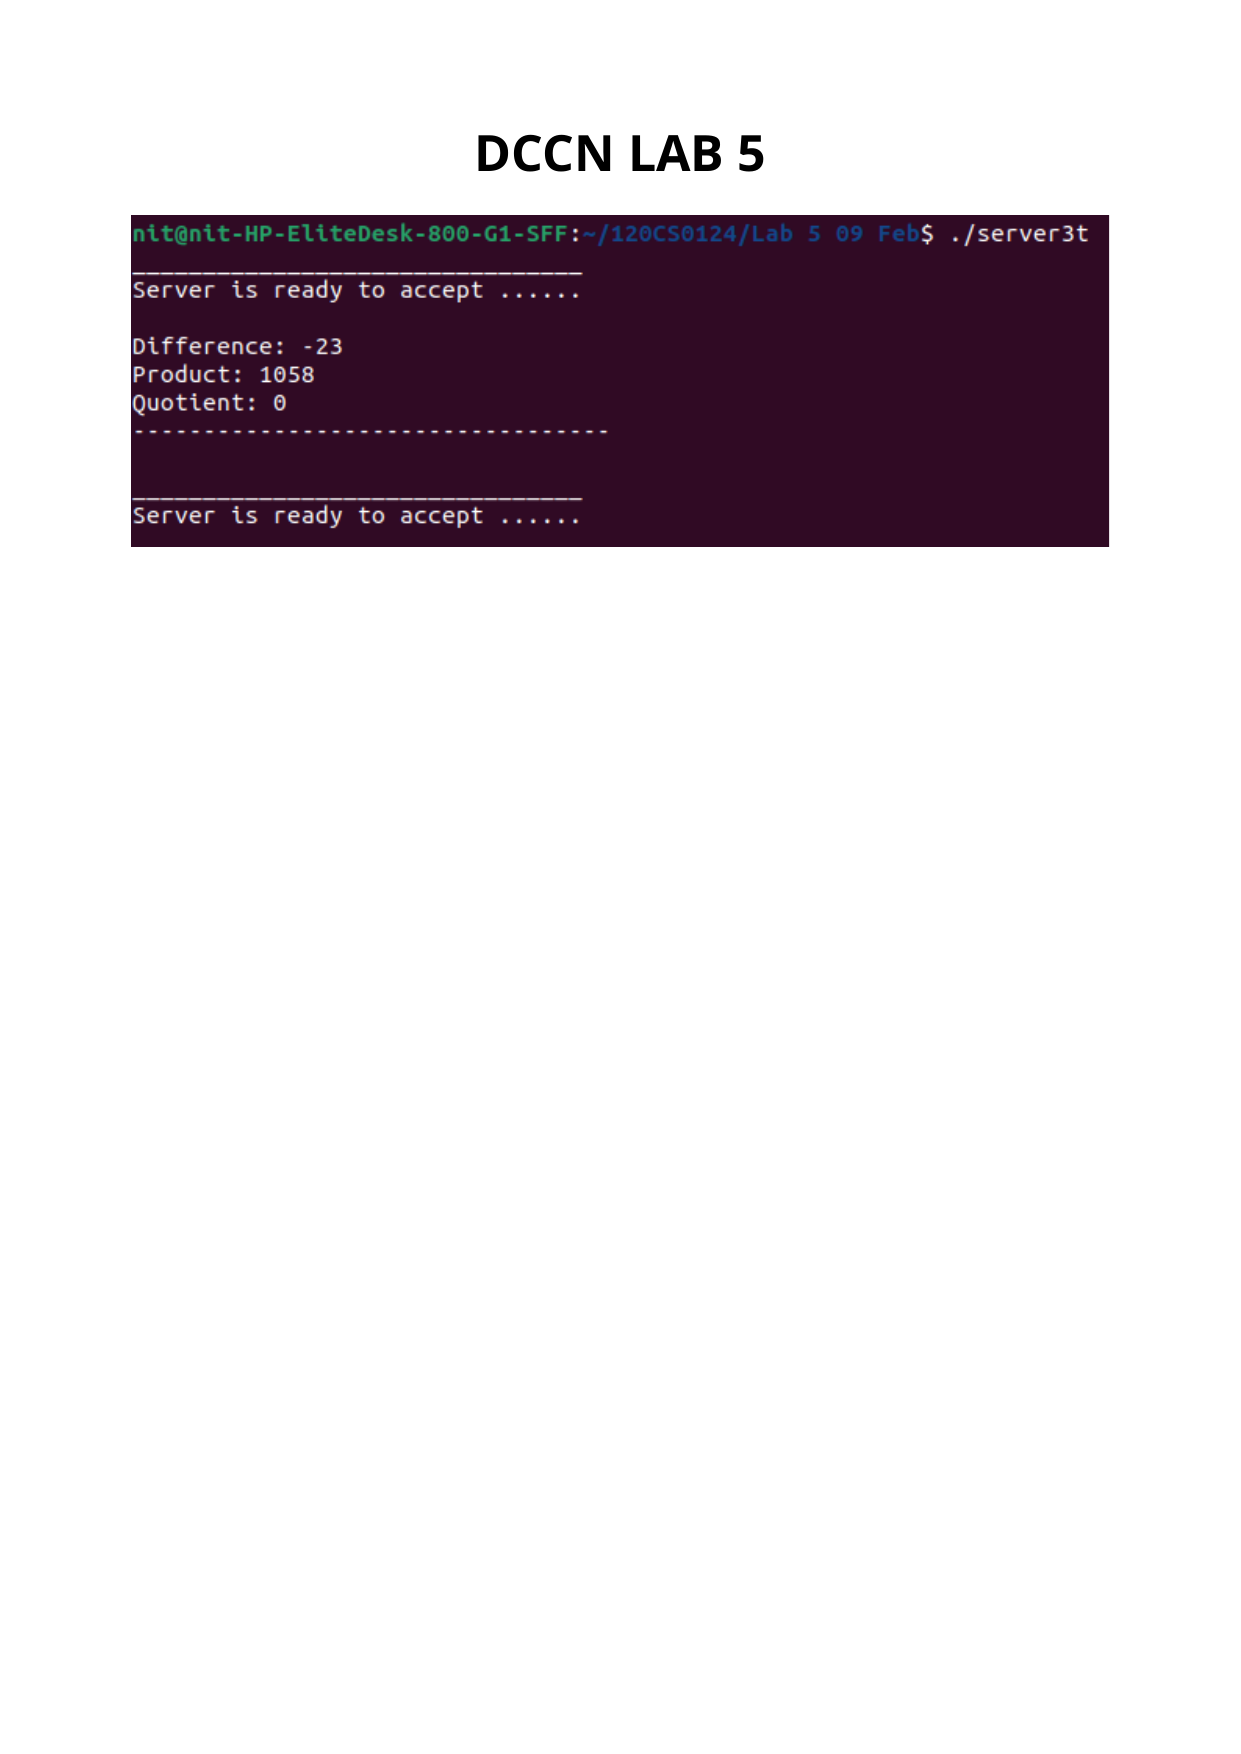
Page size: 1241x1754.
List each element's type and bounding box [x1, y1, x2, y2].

picture [131, 215, 1110, 547]
